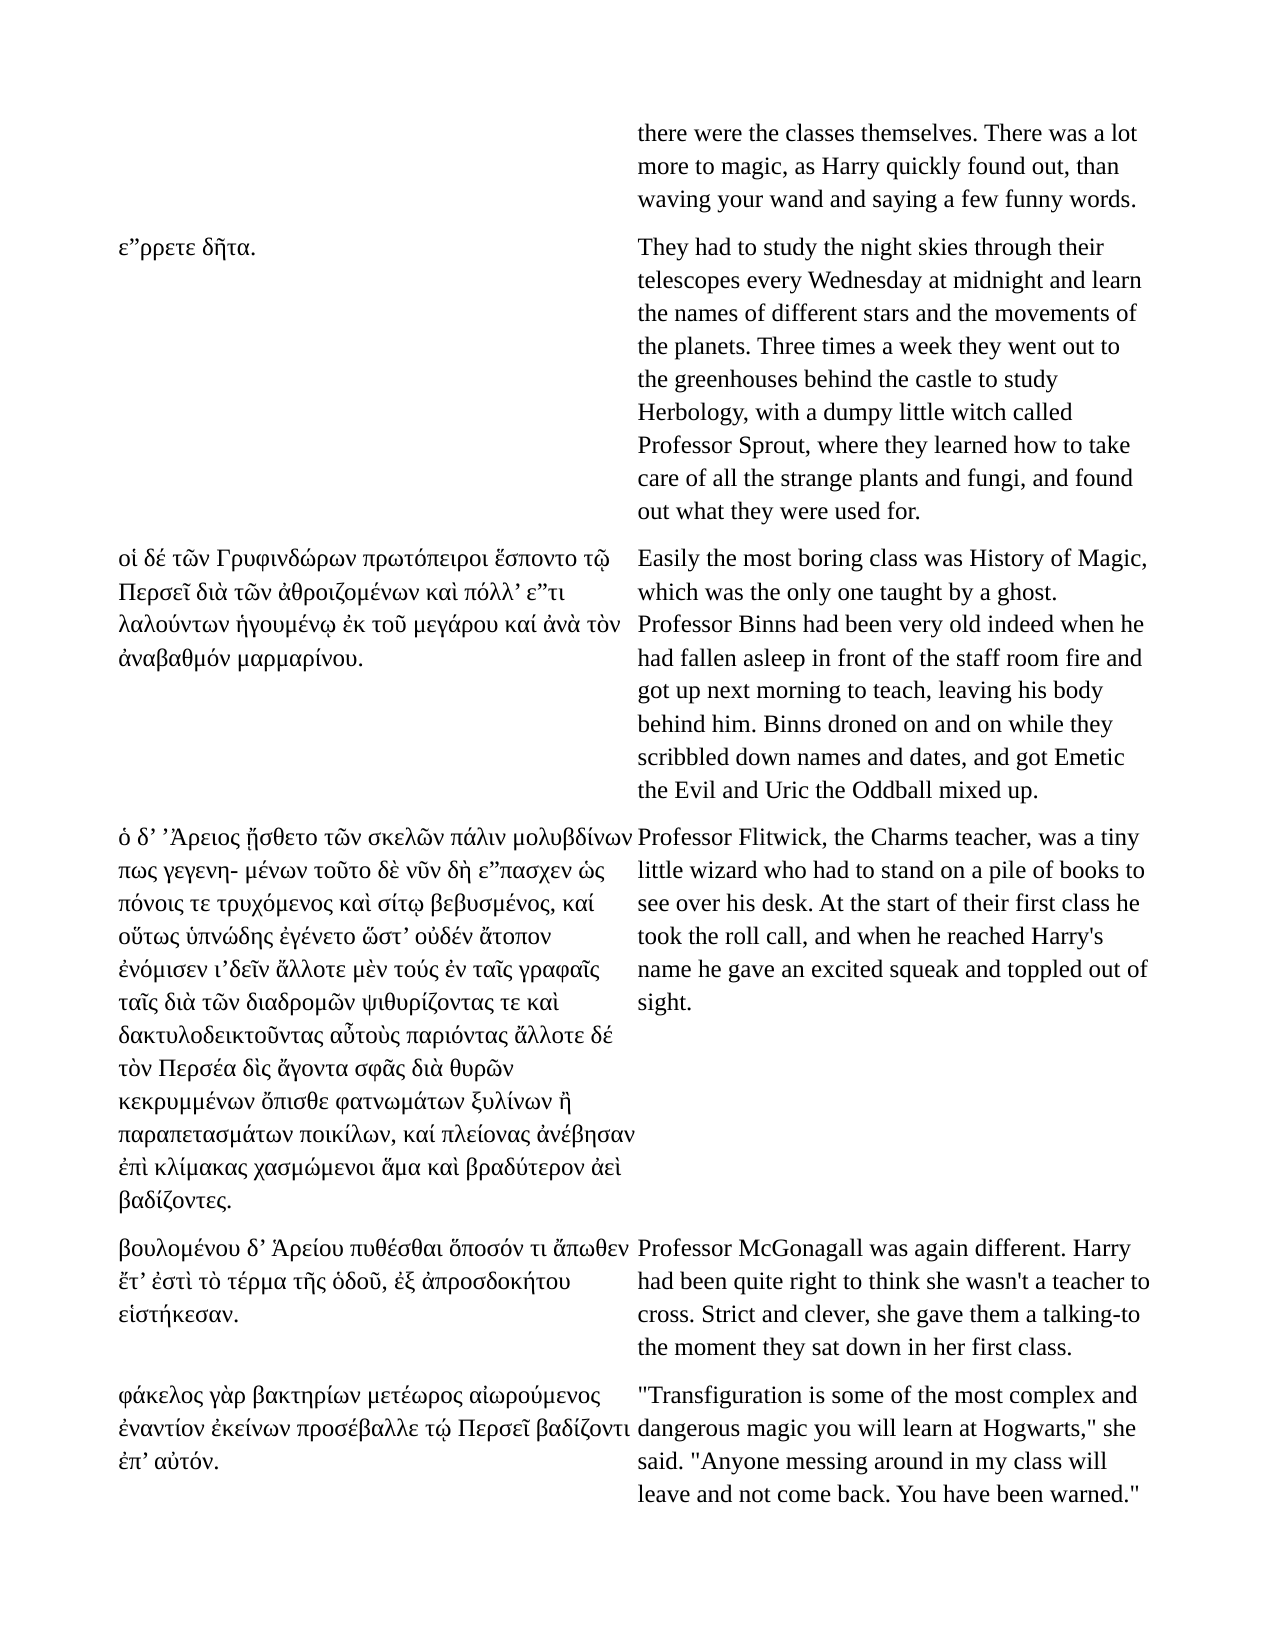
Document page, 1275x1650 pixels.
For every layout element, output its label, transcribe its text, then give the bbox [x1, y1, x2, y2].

table_cell βουλομένου δ’ Ἁρείου πυθέσθαι ὅποσόν τι ἄπωθεν ἔτ’ ἐστὶ τὸ τέρμα τῆς ὁδοῦ, ἐξ ἀπροσδοκήτου εἱστήκεσαν. [118, 1233, 637, 1380]
table_cell Professor McGonagall was again different. Harry had been quite right to think she wasn't a teacher to cross. Strict and clever, she gave them a talking-to the moment they sat down in her first class. [638, 1233, 1157, 1380]
table_cell there were the classes themselves. There was a lot more to magic, as Harry quickly found out, than waving your wand and saying a few funny words. [638, 118, 1157, 232]
table_cell "Transfiguration is some of the most complex and dangerous magic you will learn at Hogwarts," she said. "Anyone messing around in my class will leave and not come back. You have been warned." [638, 1380, 1157, 1526]
table_cell [118, 118, 637, 232]
table_cell ε”ρρετε δῆτα. [118, 232, 637, 543]
table_cell φάκελος γὰρ βακτηρίων μετέωρος αἰωρούμενος ἐναντίον ἐκείνων προσέβαλλε τῴ Περσεῖ βαδίζοντι ἐπ’ αὐτόν. [118, 1380, 637, 1526]
table_cell Easily the most boring class was History of Magic, which was the only one taught by a ghost. Professor Binns had been very old indeed when he had fallen asleep in front of the staff room fire and got up next morning to teach, leaving his body behind him. Binns droned on and on while they scribbled down names and dates, and got Emetic the Evil and Uric the Oddball mixed up. [638, 544, 1157, 822]
table_cell They had to study the night skies through their telescopes every Wednesday at midnight and learn the names of different stars and the movements of the planets. Three times a week they went out to the greenhouses behind the castle to study Herbology, with a dumpy little witch called Professor Sprout, where they learned how to take care of all the strange plants and fungi, and found out what they were used for. [638, 232, 1157, 543]
table_cell Professor Flitwick, the Charms teacher, was a tiny little wizard who had to stand on a pile of books to see over his desk. At the start of their first class he took the roll call, and when he reached Harry's name he gave an excited squeak and toppled out of sight. [638, 822, 1157, 1233]
table_cell ὁ δ’ ’Ἀρειος ᾔσθετο τῶν σκελῶν πάλιν μολυβδίνων πως γεγενη- μένων τοῦτο δὲ νῦν δὴ ε”πασχεν ὡς πόνοις τε τρυχόμενος καὶ σίτῳ βεβυσμένος, καί οὕτως ὑπνώδης ἐγένετο ὥστ’ οὐδέν ἄτοπον ἐνόμισεν ι’δεῖν ἄλλοτε μὲν τούς ἐν ταῖς γραφαῖς ταῖς διὰ τῶν διαδρομῶν ψιθυρίζοντας τε καὶ δακτυλοδεικτοῦντας αὖτοὺς παριόντας ἄλλοτε δέ τὸν Περσέα δὶς ἄγοντα σφᾶς διὰ θυρῶν κεκρυμμένων ὄπισθε φατνωμάτων ξυλίνων ἢ παραπετασμάτων ποικίλων, καί πλείονας ἀνέβησαν ἐπὶ κλίμακας χασμώμενοι ἅμα καὶ βραδύτερον ἀεὶ βαδίζοντες. [118, 822, 637, 1233]
table_cell οἱ δέ τῶν Γρυφινδώρων πρωτόπειροι ἕσποντο τῷ Περσεῖ διὰ τῶν ἀθροιζομένων καὶ πόλλ’ ε”τι λαλούντων ἡγουμένῳ ἐκ τοῦ μεγάρου καί ἀνὰ τὸν ἀναβαθμόν μαρμαρίνου. [118, 544, 637, 822]
